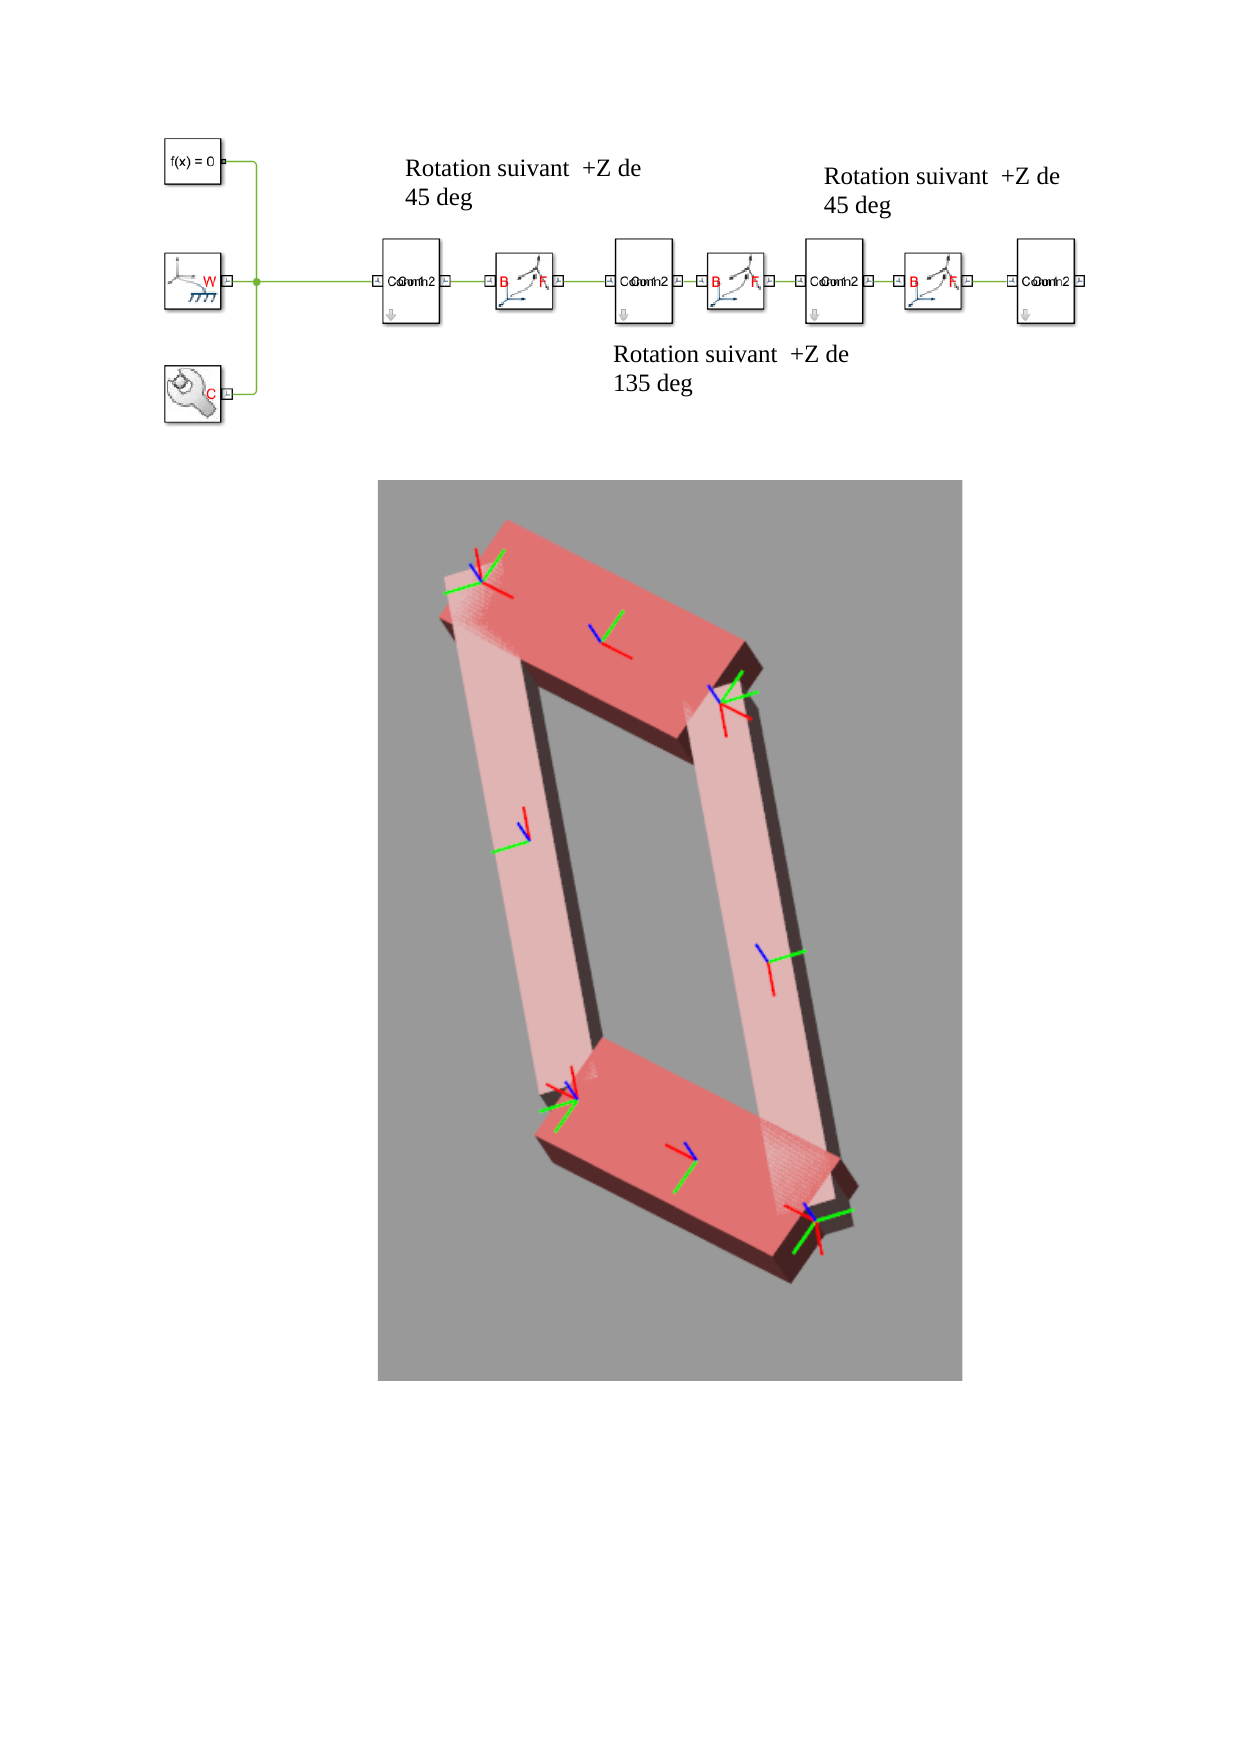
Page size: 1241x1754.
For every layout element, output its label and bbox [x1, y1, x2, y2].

picture [118, 118, 1123, 1381]
